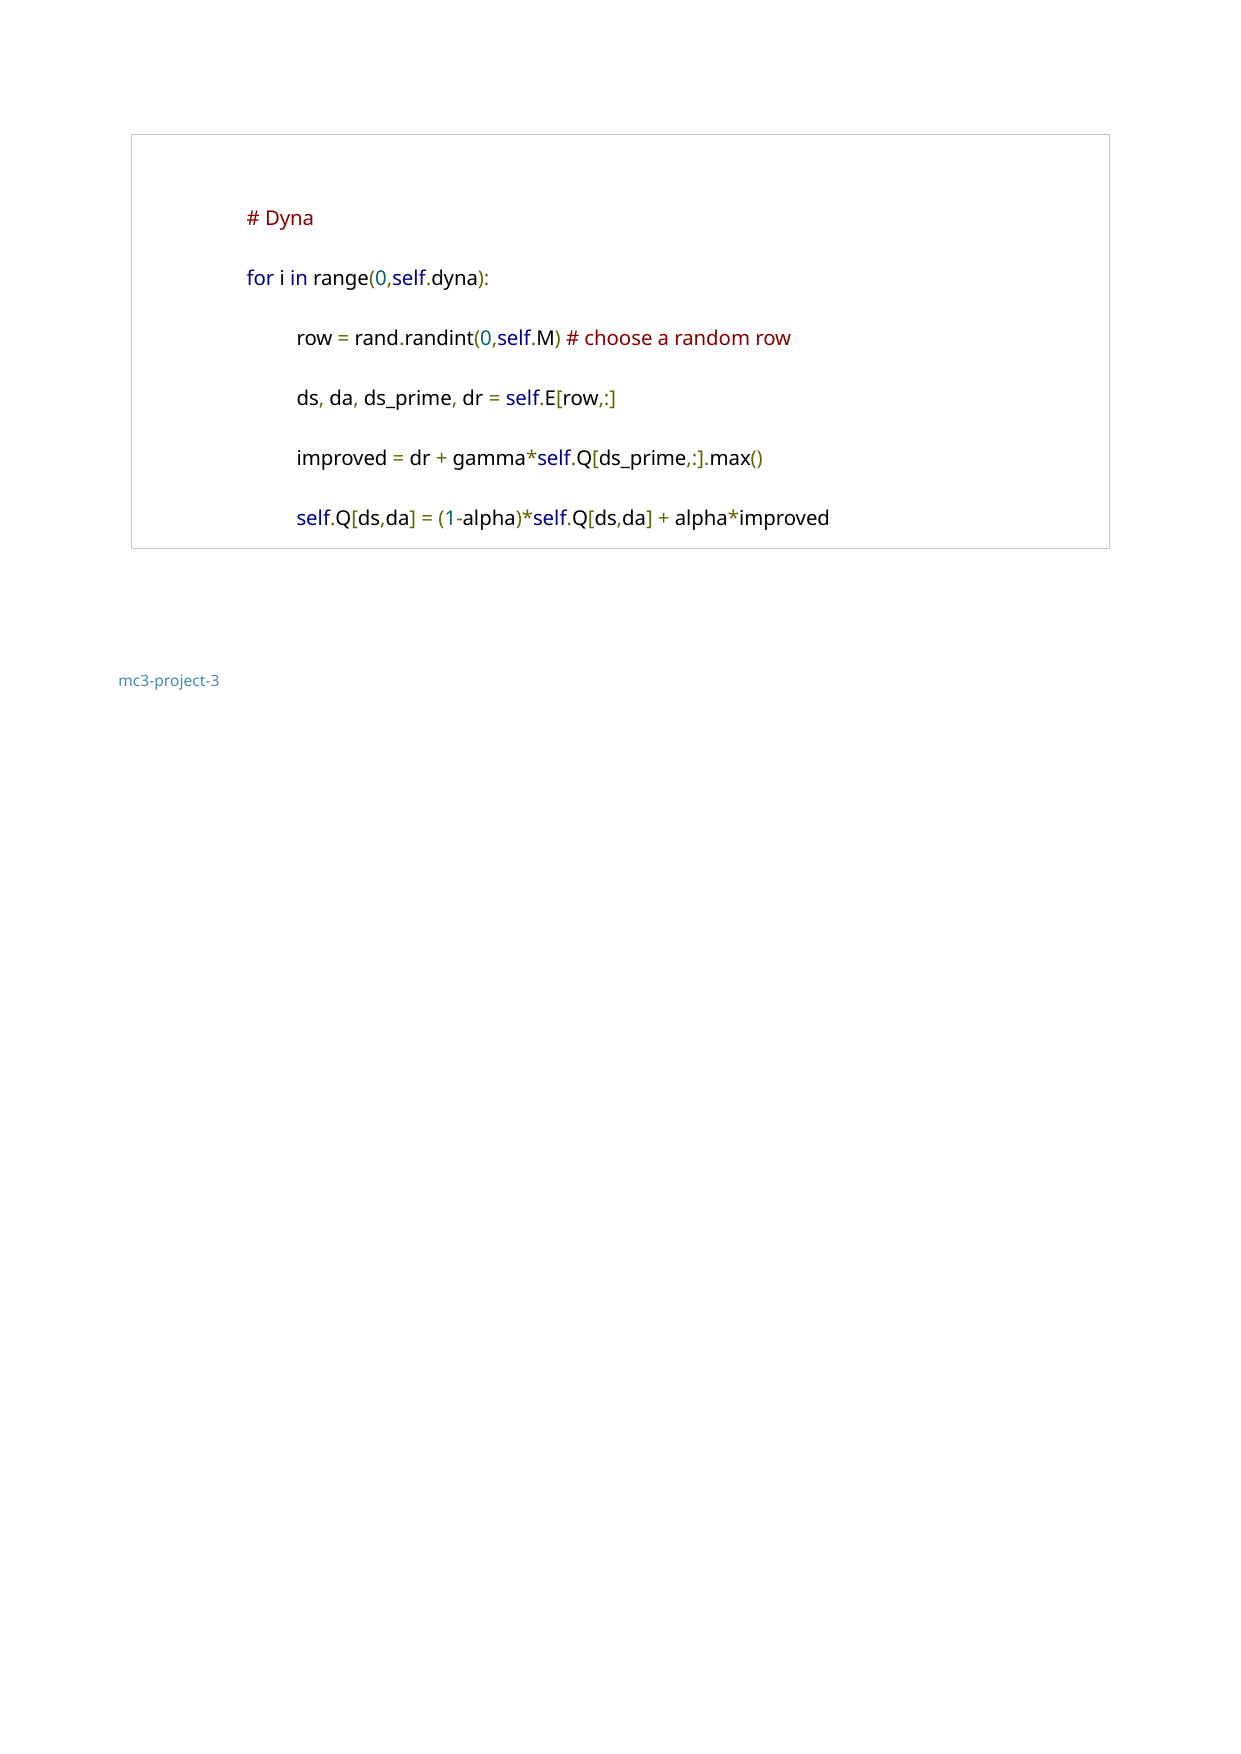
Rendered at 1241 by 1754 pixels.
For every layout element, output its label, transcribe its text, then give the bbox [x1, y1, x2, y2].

text improved = dr + gamma*self.Q[ds_prime,:].max() [132, 428, 1109, 472]
text ds, da, ds_prime, dr = self.E[row,:] [132, 368, 1109, 412]
text for i in range(0,self.dyna): [132, 248, 1109, 292]
text row = rand.randint(0,self.M) # choose a random row [132, 308, 1109, 352]
text mc3-project-3 [118, 670, 1122, 691]
text # Dyna [132, 188, 1109, 232]
text self.Q[ds,da] = (1-alpha)*self.Q[ds,da] + alpha*improved [132, 488, 1109, 548]
